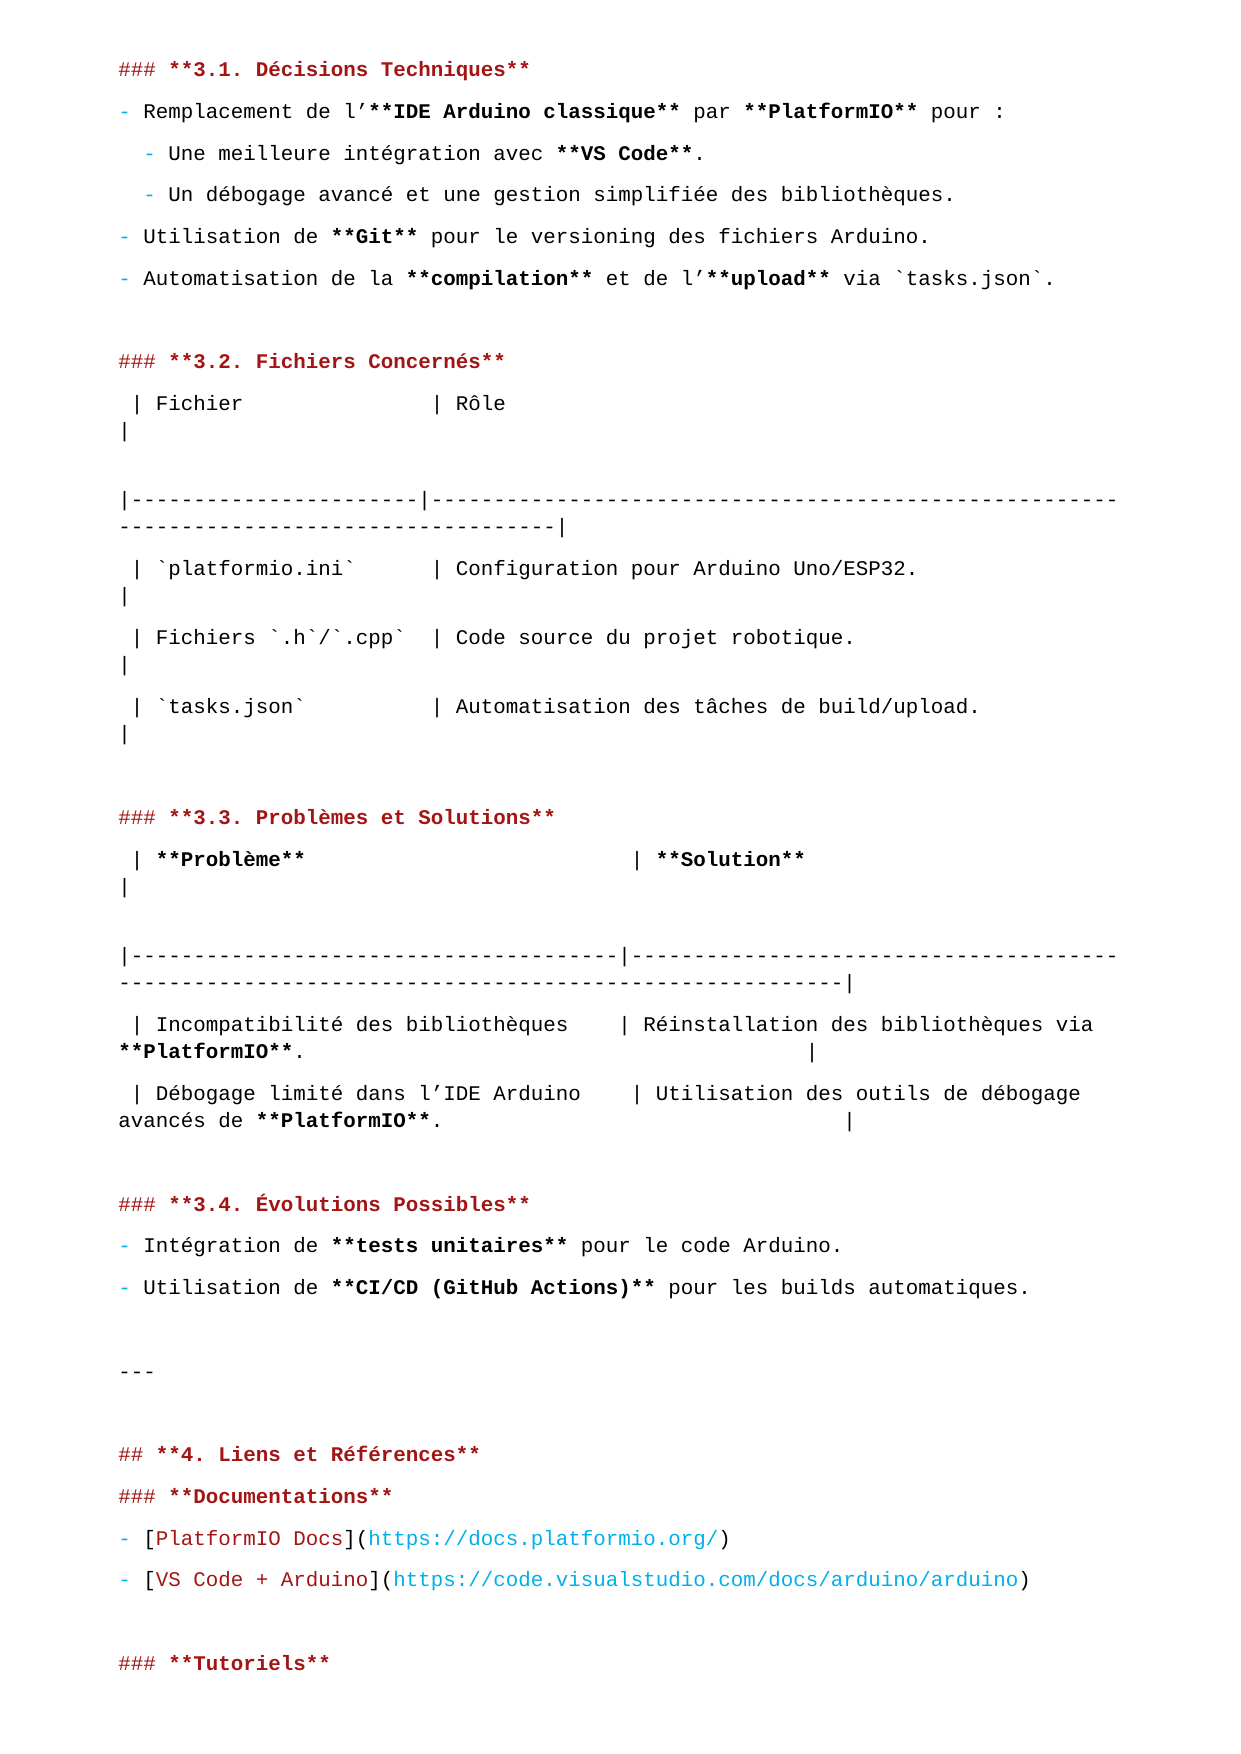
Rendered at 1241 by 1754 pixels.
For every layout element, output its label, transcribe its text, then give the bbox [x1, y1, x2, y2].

text | Incompatibilité des bibliothèques | Réinstallation des bibliothèques via **PlatformIO**. | [118, 1014, 1122, 1065]
text |---------------------------------------|-------------------------------------------------------------------------------------------------| [118, 918, 1122, 996]
text | Fichier | Rôle | [118, 393, 1122, 444]
text |-----------------------|------------------------------------------------------------------------------------------| [118, 462, 1122, 540]
text ### **3.4. Évolutions Possibles** [118, 1193, 1122, 1217]
text ### **3.3. Problèmes et Solutions** [118, 807, 1122, 831]
text | **Problème** | **Solution** | [118, 849, 1122, 899]
text --- [118, 1361, 1122, 1384]
text - [VS Code + Arduino](https://code.visualstudio.com/docs/arduino/arduino) [118, 1569, 1122, 1593]
text ### **Documentations** [118, 1486, 1122, 1509]
text - Automatisation de la **compilation** et de l’**upload** via `tasks.json`. [118, 268, 1122, 292]
text | `tasks.json` | Automatisation des tâches de build/upload. | [118, 696, 1122, 747]
text - Utilisation de **Git** pour le versioning des fichiers Arduino. [118, 226, 1122, 250]
text | Fichiers `.h`/`.cpp` | Code source du projet robotique. | [118, 627, 1122, 678]
text - Utilisation de **CI/CD (GitHub Actions)** pour les builds automatiques. [118, 1277, 1122, 1301]
text | `platformio.ini` | Configuration pour Arduino Uno/ESP32. | [118, 558, 1122, 609]
text - [PlatformIO Docs](https://docs.platformio.org/) [118, 1528, 1122, 1551]
text - Intégration de **tests unitaires** pour le code Arduino. [118, 1235, 1122, 1259]
text - Un débogage avancé et une gestion simplifiée des bibliothèques. [118, 184, 1122, 208]
text ### **3.1. Décisions Techniques** [118, 59, 1122, 83]
text | Débogage limité dans l’IDE Arduino | Utilisation des outils de débogage avancés de **PlatformIO**. | [118, 1083, 1122, 1134]
text ### **Tutoriels** [118, 1653, 1122, 1677]
text ## **4. Liens et Références** [118, 1444, 1122, 1468]
text - Remplacement de l’**IDE Arduino classique** par **PlatformIO** pour : [118, 101, 1122, 124]
text - Une meilleure intégration avec **VS Code**. [118, 143, 1122, 166]
text ### **3.2. Fichiers Concernés** [118, 351, 1122, 375]
